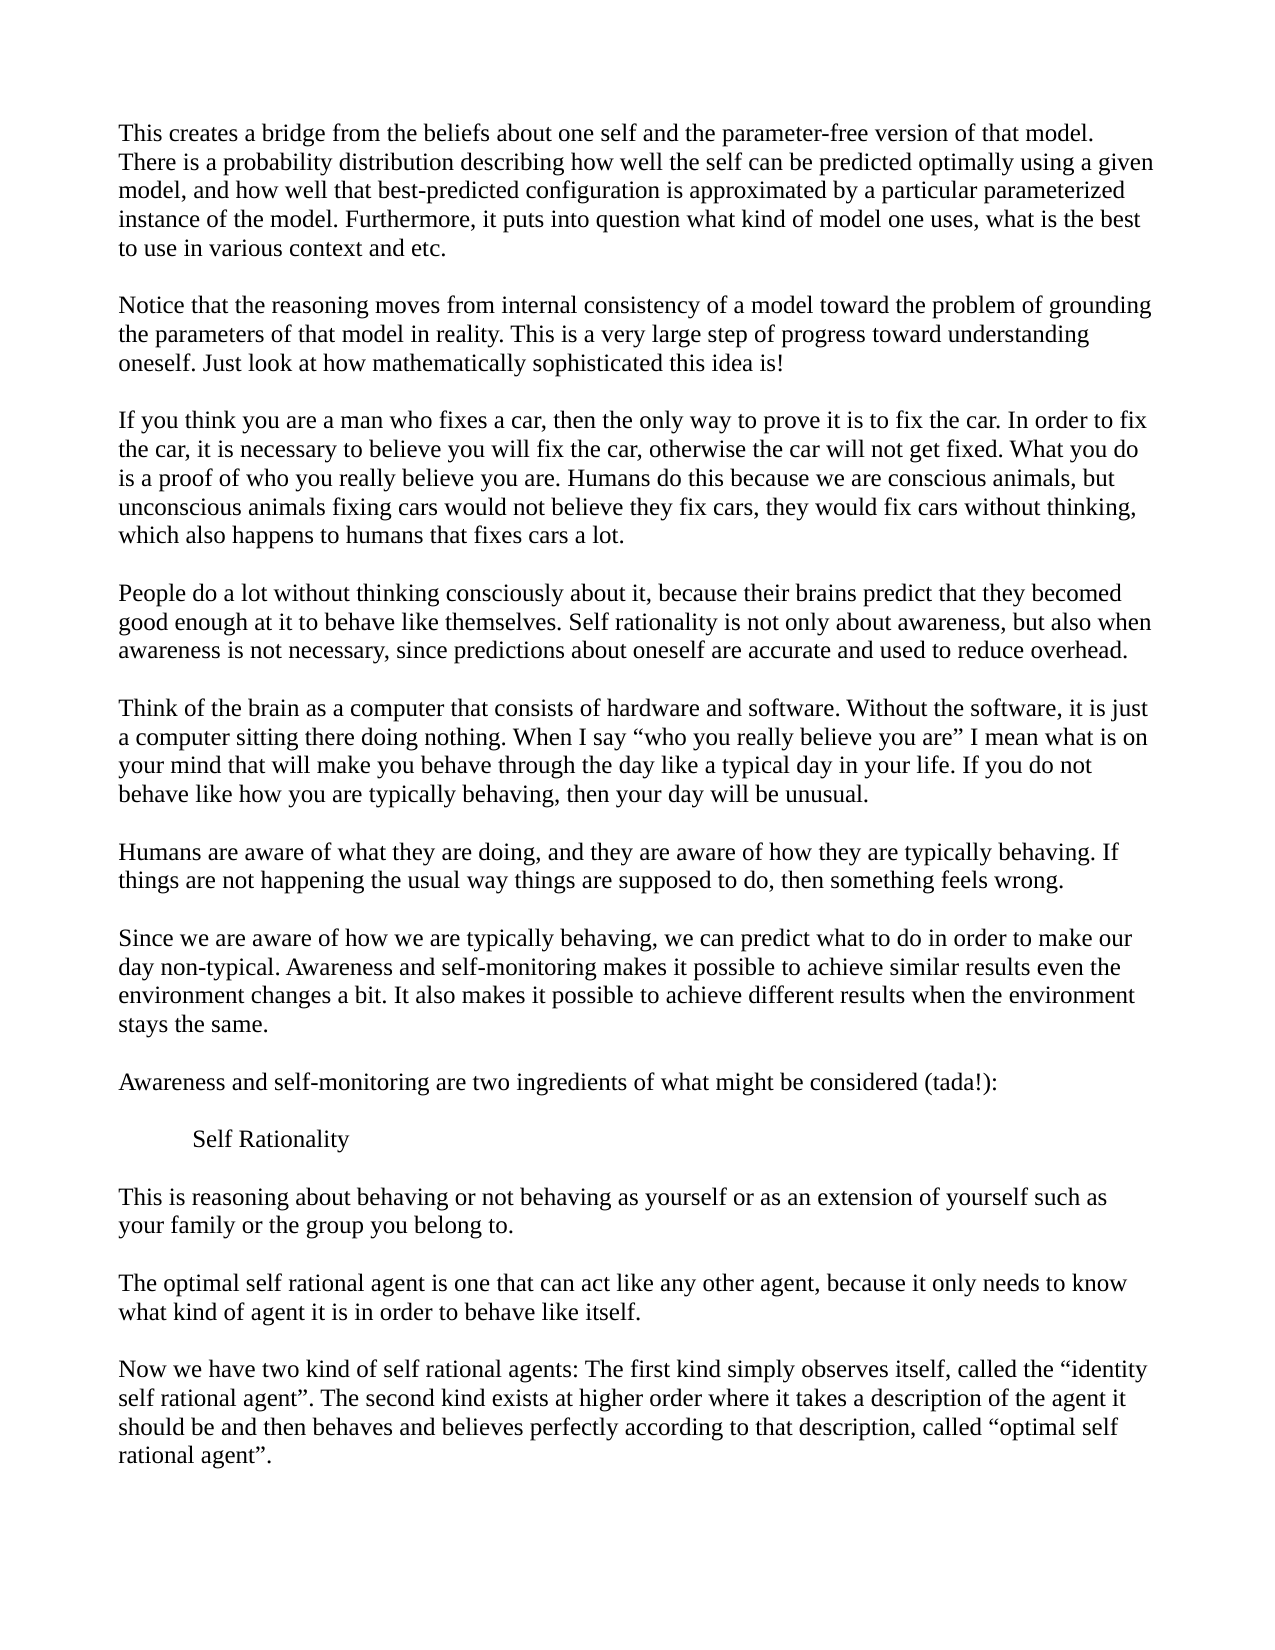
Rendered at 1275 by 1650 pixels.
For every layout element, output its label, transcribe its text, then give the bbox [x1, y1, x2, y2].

text The optimal self rational agent is one that can act like any other agent, because it only needs to know what kind of agent it is in order to behave like itself. [118, 1268, 1157, 1326]
text Awareness and self-monitoring are two ingredients of what might be considered (tada!): [118, 1067, 1157, 1096]
text Since we are aware of how we are typically behaving, we can predict what to do in order to make our day non-typical. Awareness and self-monitoring makes it possible to achieve similar results even the environment changes a bit. It also makes it possible to achieve different results when the environment stays the same. [118, 923, 1157, 1038]
text Think of the brain as a computer that consists of hardware and software. Without the software, it is just a computer sitting there doing nothing. When I say “who you really believe you are” I mean what is on your mind that will make you behave through the day like a typical day in your life. If you do not behave like how you are typically behaving, then your day will be unusual. [118, 693, 1157, 808]
text Now we have two kind of self rational agents: The first kind simply observes itself, called the “identity self rational agent”. The second kind exists at higher order where it takes a description of the agent it should be and then behaves and believes perfectly according to that description, called “optimal self rational agent”. [118, 1354, 1157, 1469]
text Humans are aware of what they are doing, and they are aware of how they are typically behaving. If things are not happening the usual way things are supposed to do, then something feels wrong. [118, 837, 1157, 894]
text This is reasoning about behaving or not behaving as yourself or as an extension of yourself such as your family or the group you belong to. [118, 1182, 1157, 1239]
text People do a lot without thinking consciously about it, because their brains predict that they becomed good enough at it to behave like themselves. Self rationality is not only about awareness, but also when awareness is not necessary, since predictions about oneself are accurate and used to reduce overhead. [118, 578, 1157, 664]
text If you think you are a man who fixes a car, then the only way to prove it is to fix the car. In order to fix the car, it is necessary to believe you will fix the car, otherwise the car will not get fixed. What you do is a proof of who you really believe you are. Humans do this because we are conscious animals, but unconscious animals fixing cars would not believe they fix cars, they would fix cars without thinking, which also happens to humans that fixes cars a lot. [118, 406, 1157, 549]
text Self Rationality [118, 1124, 1157, 1153]
text This creates a bridge from the beliefs about one self and the parameter-free version of that model. There is a probability distribution describing how well the self can be predicted optimally using a given model, and how well that best-predicted configuration is approximated by a particular parameterized instance of the model. Furthermore, it puts into question what kind of model one uses, what is the best to use in various context and etc. [118, 118, 1157, 262]
text Notice that the reasoning moves from internal consistency of a model toward the problem of grounding the parameters of that model in reality. This is a very large step of progress toward understanding oneself. Just look at how mathematically sophisticated this idea is! [118, 291, 1157, 377]
